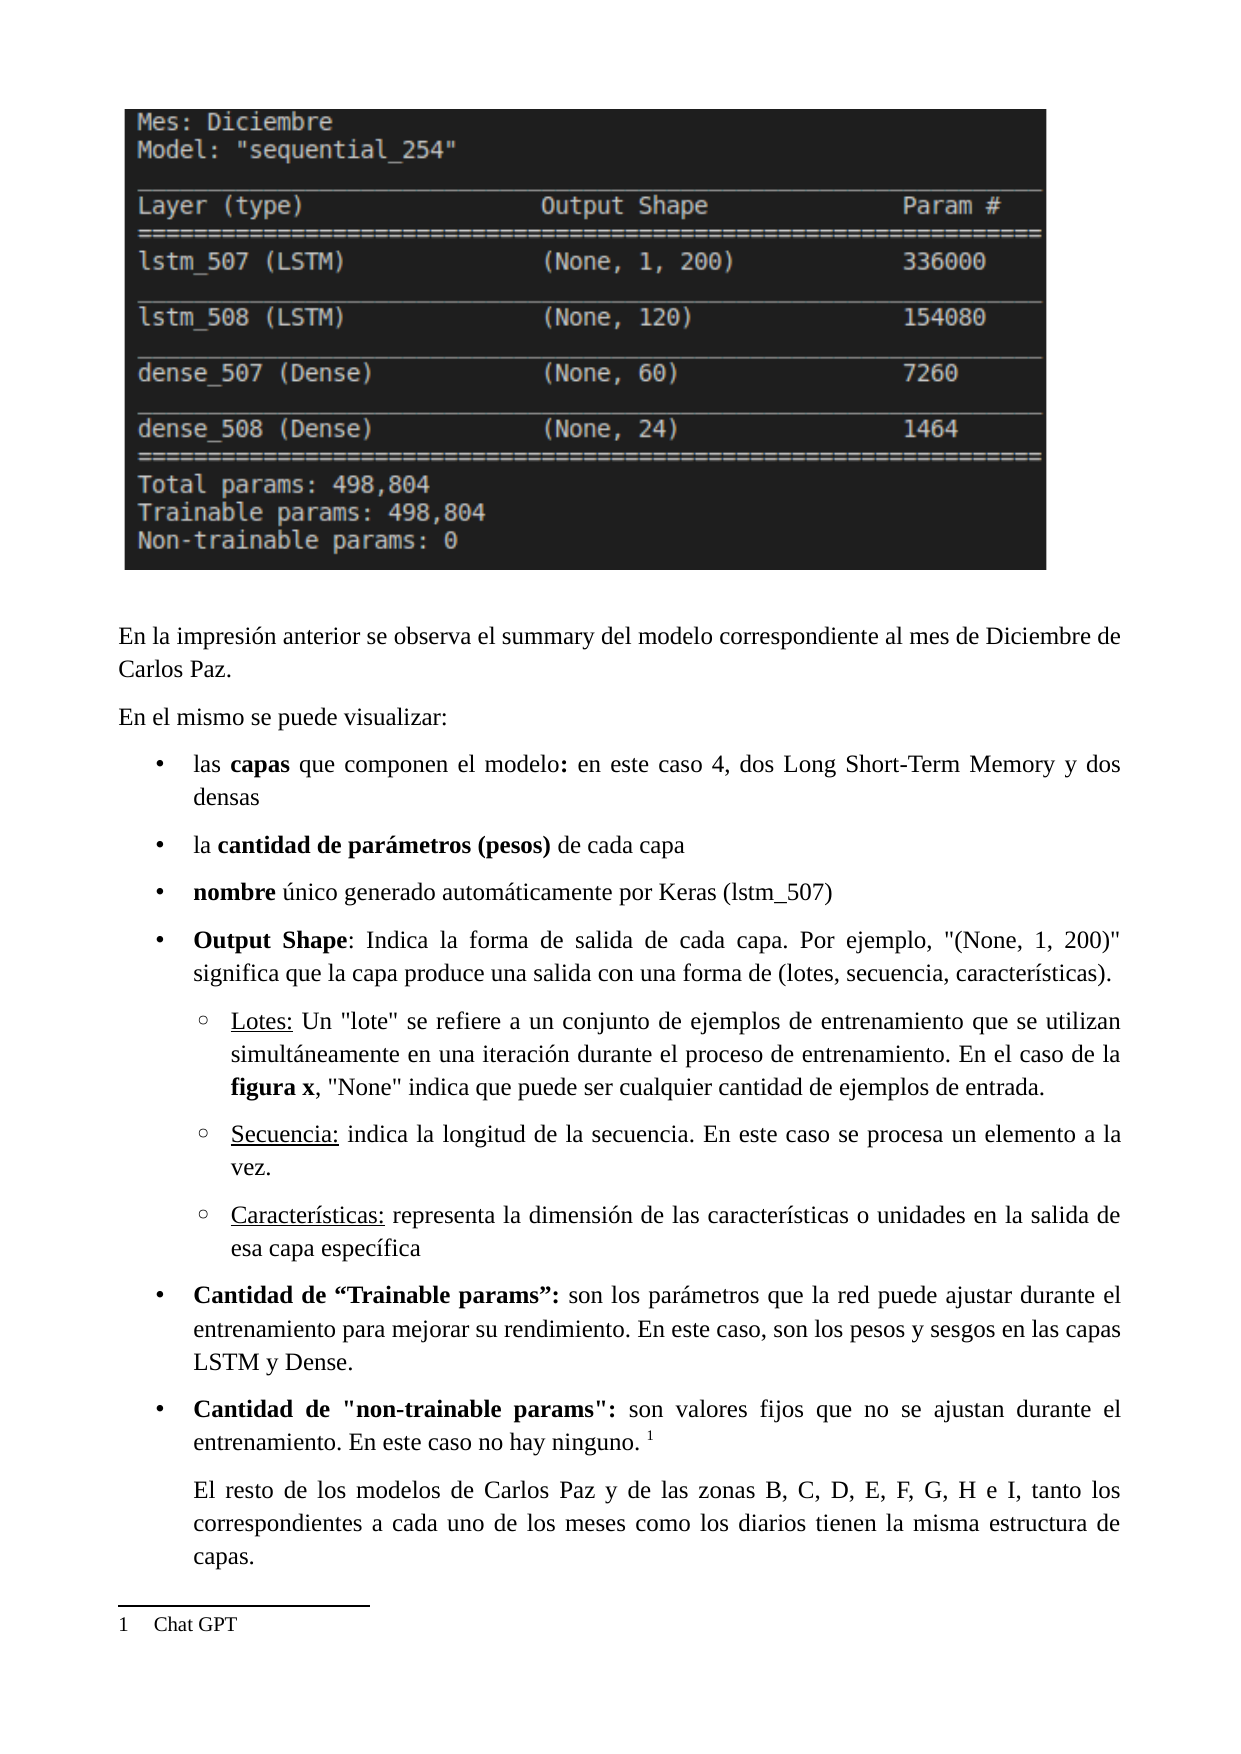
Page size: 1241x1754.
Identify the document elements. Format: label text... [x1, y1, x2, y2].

list El resto de los modelos de Carlos Paz y de las zonas B, C, D, E, F, G, H e I, tanto los correspondientes a cada uno de los meses como los diarios tienen la misma estructura de capas. [156, 1475, 1122, 1570]
list Cantidad de “Trainable params”: son los parámetros que la red puede ajustar durante el entrenamiento para mejorar su rendimiento. En este caso, son los pesos y sesgos en las capas LSTM y Dense. [156, 1281, 1122, 1375]
list Características: representa la dimensión de las características o unidades en la salida de esa capa específica [193, 1200, 1122, 1262]
list nombre único generado automáticamente por Keras (lstm_507) [156, 877, 1122, 906]
list Cantidad de "non-trainable params": son valores fijos que no se ajustan durante el entrenamiento. En este caso no hay ninguno. [156, 1394, 1122, 1456]
list la cantidad de parámetros (pesos) de cada capa [156, 830, 1122, 859]
list Chat GPT [118, 1612, 1122, 1636]
text En el mismo se puede visualizar: [118, 702, 1122, 730]
picture [124, 109, 1047, 570]
list las capas que componen el modelo: en este caso 4, dos Long Short-Term Memory y dos densas [156, 749, 1122, 811]
list Lotes: Un "lote" se refiere a un conjunto de ejemplos de entrenamiento que se utilizan simultáneamente en una iteración durante el proceso de entrenamiento. En el caso de la figura x, "None" indica que puede ser cualquier cantidad de ejemplos de entrada. [193, 1006, 1122, 1101]
text En la impresión anterior se observa el summary del modelo correspondiente al mes de Diciembre de Carlos Paz. [118, 621, 1122, 683]
list Secuencia: indica la longitud de la secuencia. En este caso se procesa un elemento a la vez. [193, 1119, 1122, 1181]
list Output Shape: Indica la forma de salida de cada capa. Por ejemplo, "(None, 1, 200)" significa que la capa produce una salida con una forma de (lotes, secuencia, características). [156, 925, 1122, 987]
